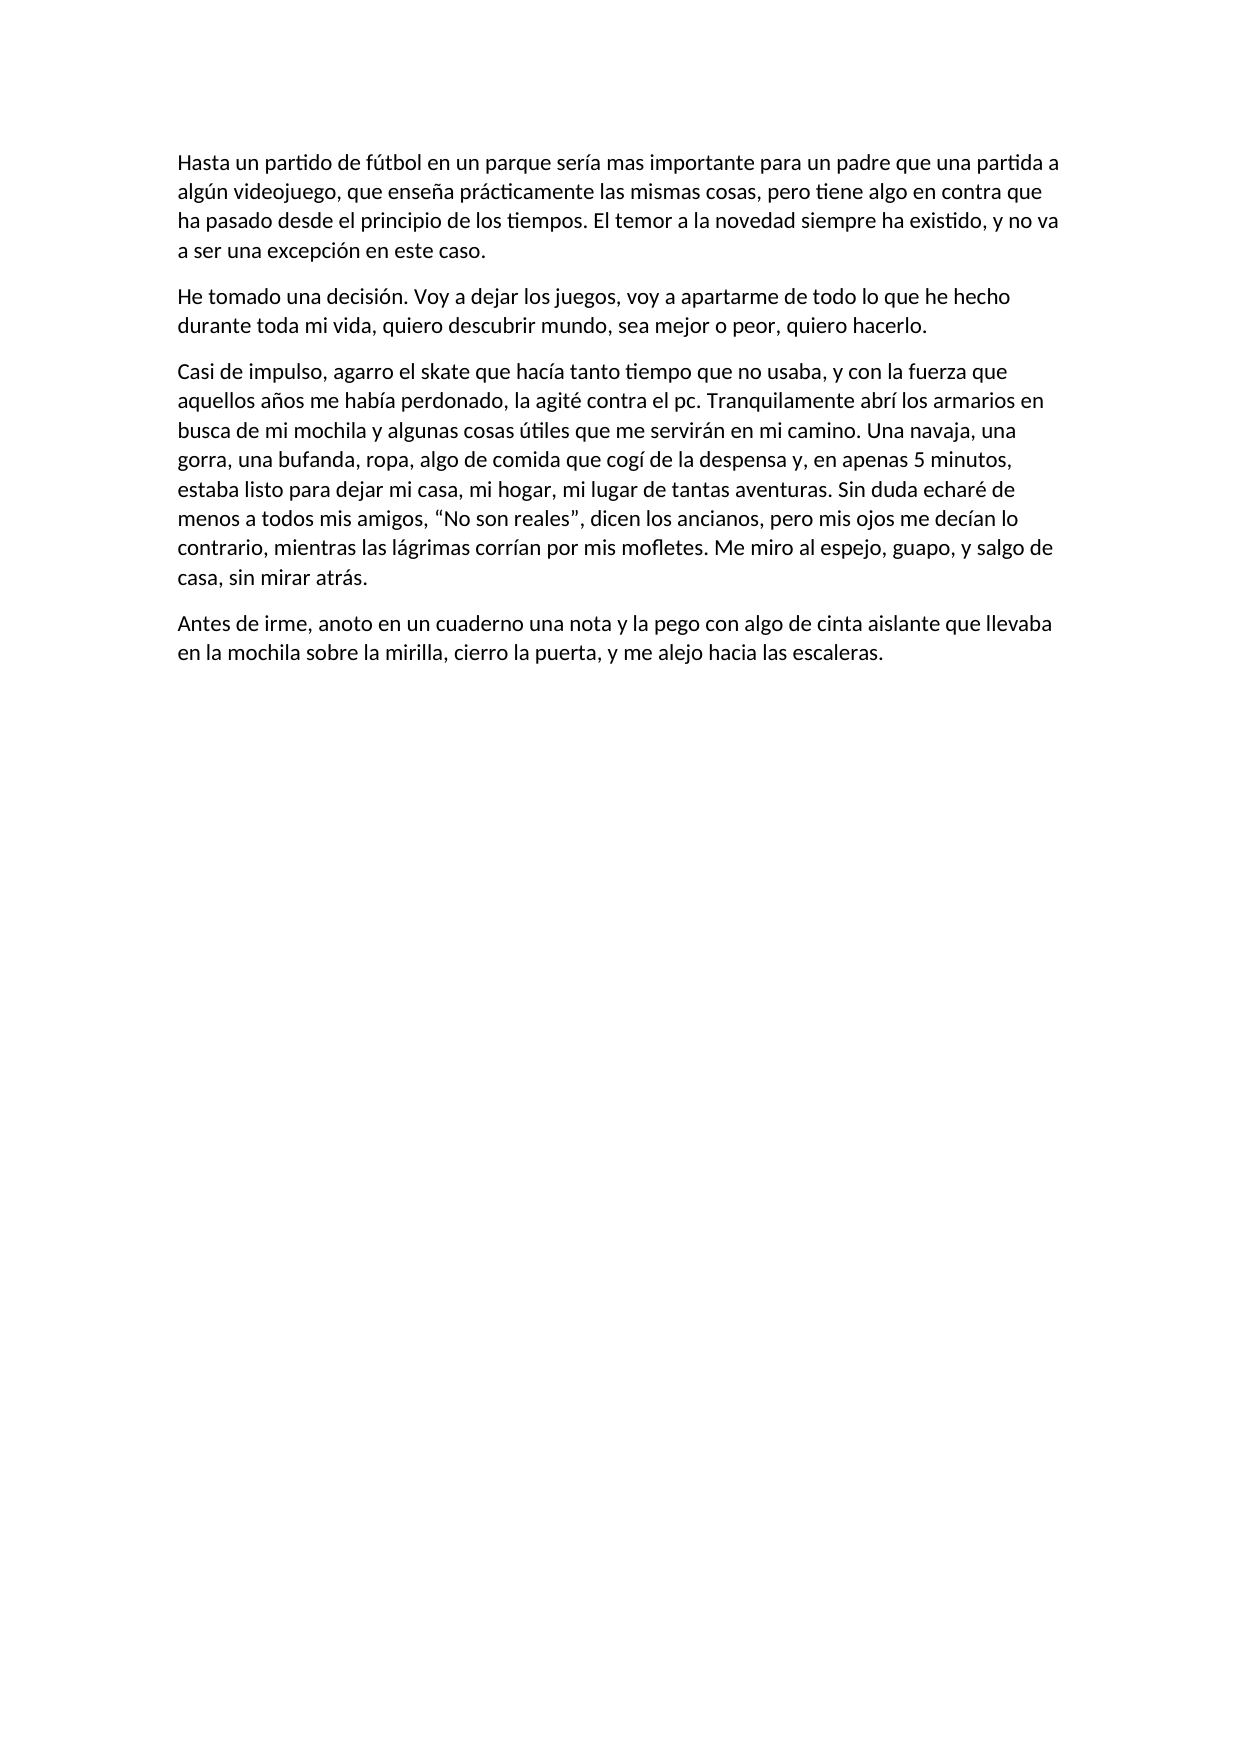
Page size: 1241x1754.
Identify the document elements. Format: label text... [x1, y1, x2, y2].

text He tomado una decisión. Voy a dejar los juegos, voy a apartarme de todo lo que he hecho durante toda mi vida, quiero descubrir mundo, sea mejor o peor, quiero hacerlo. [177, 282, 1063, 339]
text Casi de impulso, agarro el skate que hacía tanto tiempo que no usaba, y con la fuerza que aquellos años me había perdonado, la agité contra el pc. Tranquilamente abrí los armarios en busca de mi mochila y algunas cosas útiles que me servirán en mi camino. Una navaja, una gorra, una bufanda, ropa, algo de comida que cogí de la despensa y, en apenas 5 minutos, estaba listo para dejar mi casa, mi hogar, mi lugar de tantas aventuras. Sin duda echaré de menos a todos mis amigos, “No son reales”, dicen los ancianos, pero mis ojos me decían lo contrario, mientras las lágrimas corrían por mis mofletes. Me miro al espejo, guapo, y salgo de casa, sin mirar atrás. [177, 357, 1063, 591]
text Hasta un partido de fútbol en un parque sería mas importante para un padre que una partida a algún videojuego, que enseña prácticamente las mismas cosas, pero tiene algo en contra que ha pasado desde el principio de los tiempos. El temor a la novedad siempre ha existido, y no va a ser una excepción en este caso. [177, 148, 1063, 264]
text Antes de irme, anoto en un cuaderno una nota y la pego con algo de cinta aislante que llevaba en la mochila sobre la mirilla, cierro la puerta, y me alejo hacia las escaleras. [177, 609, 1063, 666]
